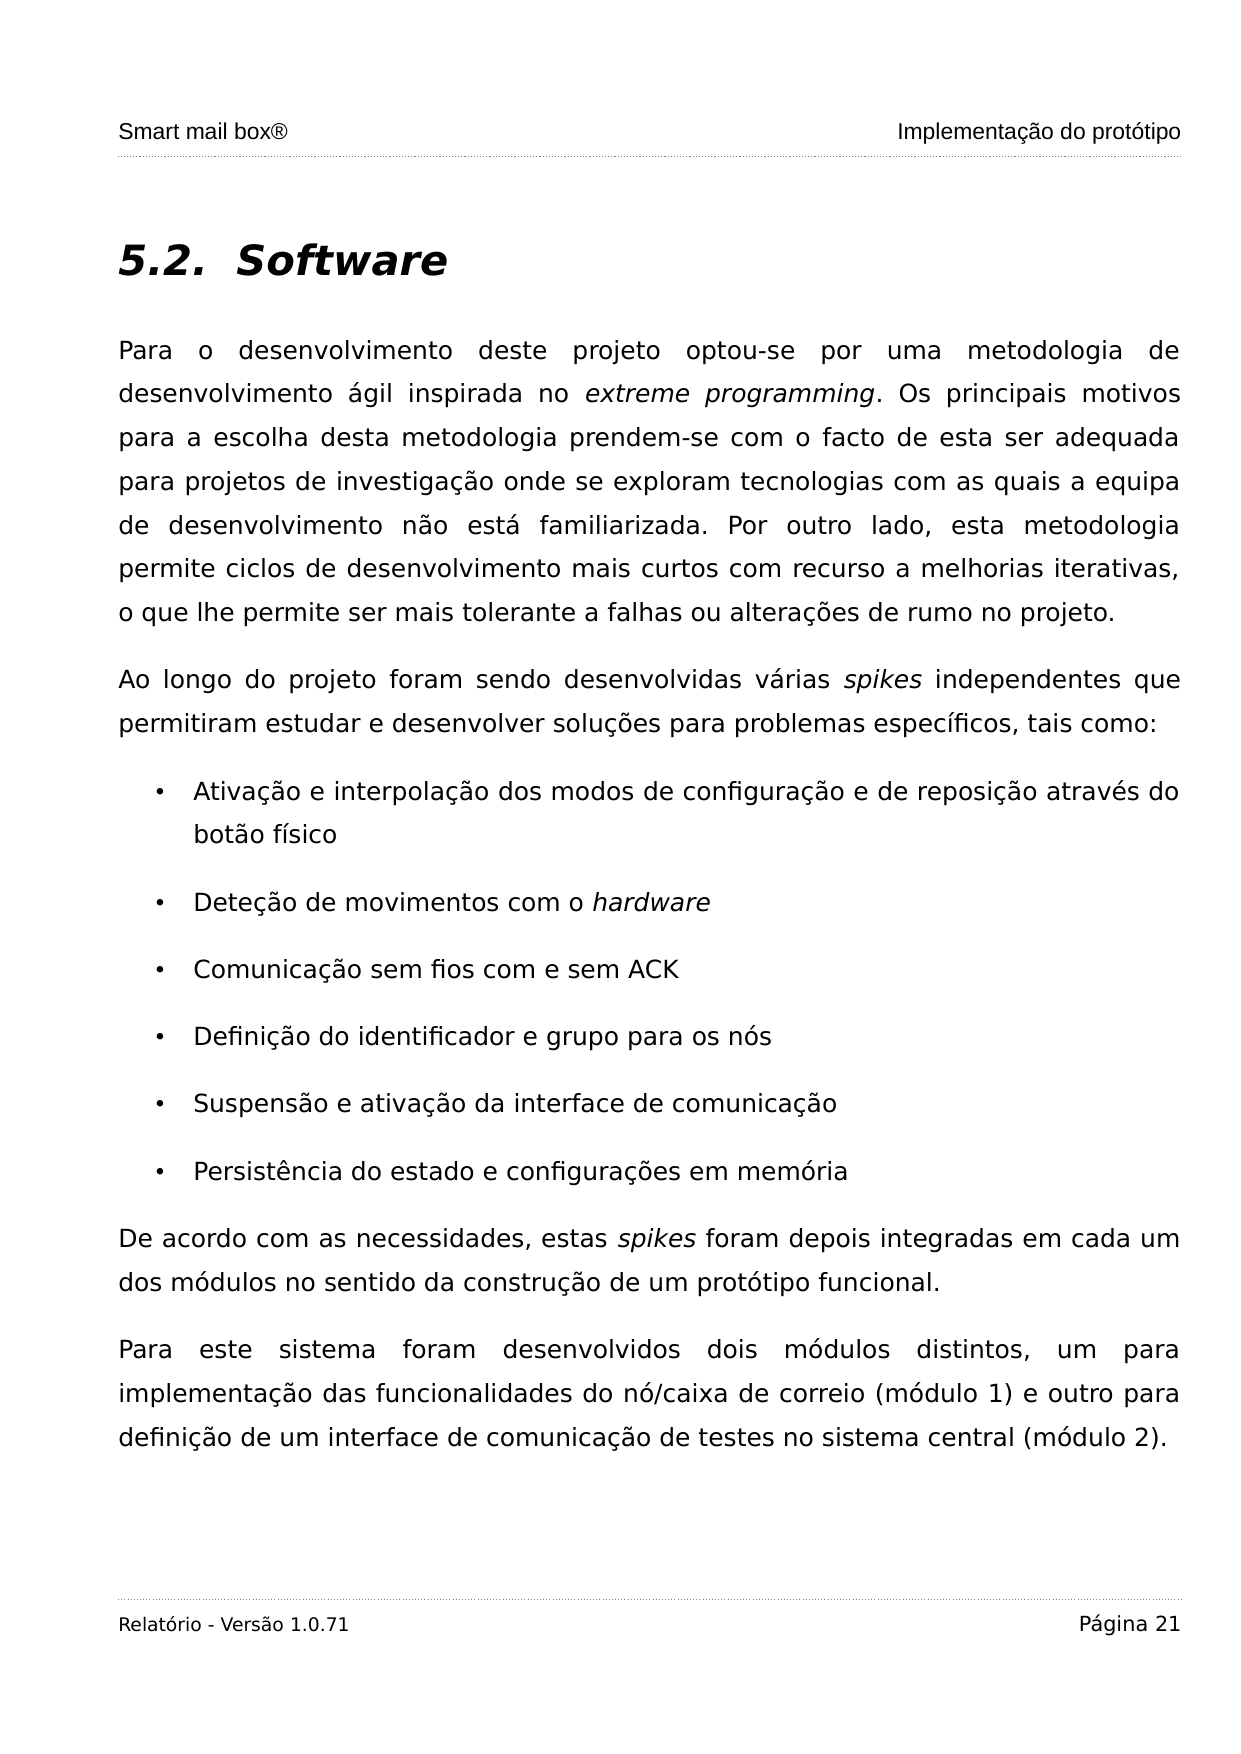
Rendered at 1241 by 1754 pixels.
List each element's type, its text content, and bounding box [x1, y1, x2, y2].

list Comunicação sem fios com e sem ACK [156, 955, 1181, 984]
text Para este sistema foram desenvolvidos dois módulos distintos, um para implementação das funcionalidades do nó/caixa de correio (módulo 1) e outro para definição de um interface de comunicação de testes no sistema central (módulo 2). [118, 1335, 1181, 1452]
text De acordo com as necessidades, estas spikes foram depois integradas em cada um dos módulos no sentido da construção de um protótipo funcional. [118, 1224, 1181, 1297]
subtitle Software [118, 236, 1181, 285]
list Persistência do estado e configurações em memória [156, 1157, 1181, 1186]
list Suspensão e ativação da interface de comunicação [156, 1089, 1181, 1119]
text Ao longo do projeto foram sendo desenvolvidas várias spikes independentes que permitiram estudar e desenvolver soluções para problemas específicos, tais como: [118, 666, 1181, 738]
list Deteção de movimentos com o hardware [156, 888, 1181, 917]
text Para o desenvolvimento deste projeto optou-se por uma metodologia de desenvolvimento ágil inspirada no extreme programming. Os principais motivos para a escolha desta metodologia prendem-se com o facto de esta ser adequada para projetos de investigação onde se exploram tecnologias com as quais a equipa de desenvolvimento não está familiarizada. Por outro lado, esta metodologia permite ciclos de desenvolvimento mais curtos com recurso a melhorias iterativas, o que lhe permite ser mais tolerante a falhas ou alterações de rumo no projeto. [118, 336, 1181, 627]
list Definição do identificador e grupo para os nós [156, 1022, 1181, 1051]
list Ativação e interpolação dos modos de configuração e de reposição através do botão físico [156, 777, 1181, 849]
